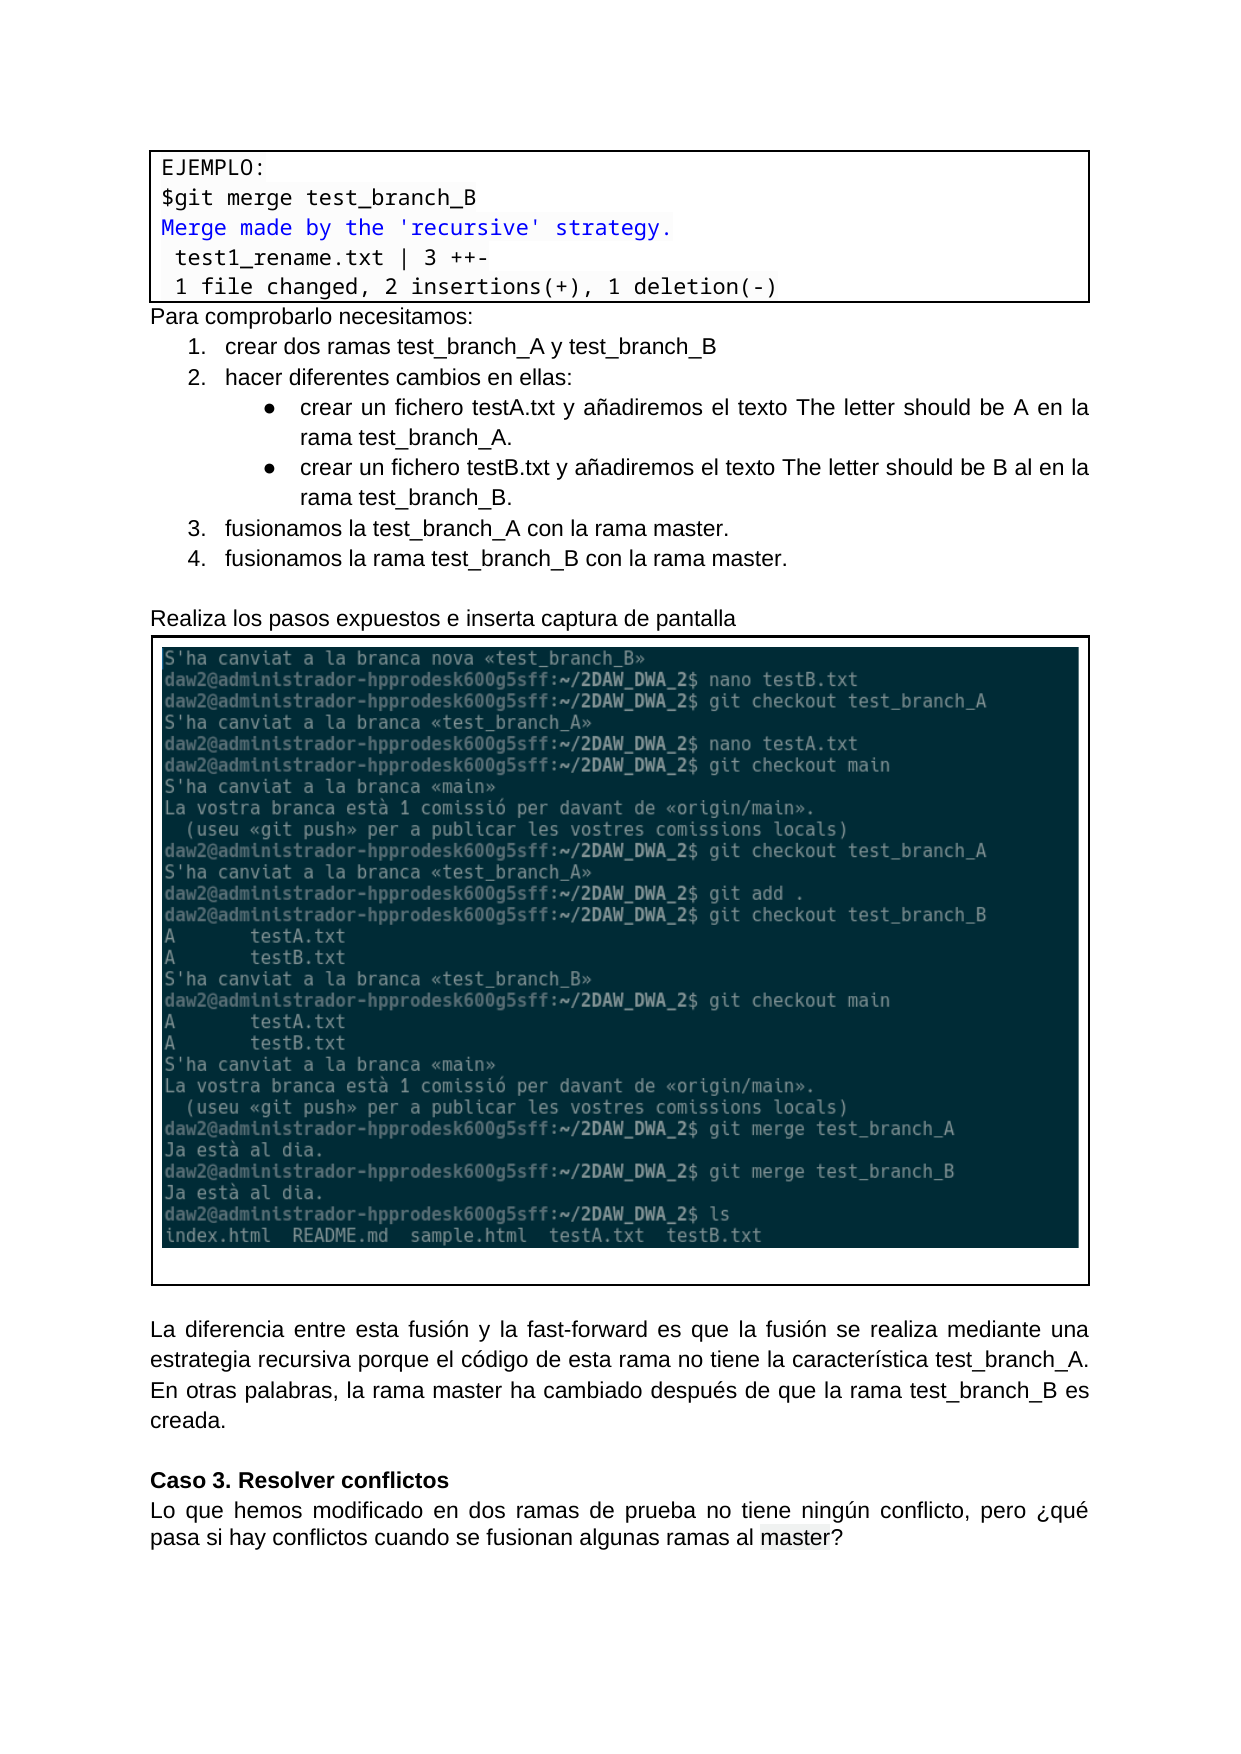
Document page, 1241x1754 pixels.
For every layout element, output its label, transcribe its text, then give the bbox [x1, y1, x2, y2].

picture [850, 1164, 856, 1177]
picture [198, 1146, 206, 1156]
picture [337, 975, 344, 985]
picture [294, 672, 301, 686]
picture [166, 779, 173, 793]
picture [369, 908, 376, 921]
picture [411, 672, 441, 686]
picture [466, 822, 472, 835]
picture [165, 1014, 174, 1028]
picture [508, 654, 515, 664]
picture [465, 694, 473, 707]
picture [486, 656, 493, 662]
picture [817, 847, 825, 857]
picture [252, 758, 270, 771]
picture [273, 737, 281, 750]
picture [242, 804, 248, 814]
picture [519, 697, 526, 707]
picture [582, 907, 590, 921]
picture [412, 654, 419, 664]
picture [284, 847, 291, 857]
picture [412, 975, 419, 985]
picture [315, 993, 345, 1006]
picture [230, 868, 238, 878]
picture [752, 804, 771, 814]
picture [667, 1084, 675, 1090]
picture [593, 826, 600, 835]
picture [444, 826, 451, 835]
picture [476, 993, 504, 1010]
picture [316, 1082, 323, 1092]
picture [508, 843, 515, 857]
picture [305, 847, 312, 857]
list crear dos ramas test_branch_A y test_branch_B [187, 333, 1090, 360]
picture [785, 1168, 793, 1181]
picture [348, 911, 355, 921]
picture [796, 1103, 803, 1113]
picture [465, 1207, 473, 1220]
picture [305, 740, 312, 750]
picture [337, 1061, 344, 1070]
picture [754, 1228, 760, 1242]
picture [732, 804, 739, 814]
picture [582, 843, 590, 857]
picture [454, 719, 462, 728]
picture [743, 676, 750, 686]
picture [454, 993, 462, 1006]
picture [518, 1168, 526, 1177]
picture [732, 694, 739, 707]
picture [422, 804, 429, 814]
picture [370, 1061, 376, 1070]
list crear un fichero testA.txt y añadiremos el texto The letter should be A en la rama test_branch_A. [262, 394, 1090, 450]
picture [882, 1168, 889, 1177]
picture [785, 847, 792, 857]
picture [924, 697, 931, 707]
picture [252, 1121, 259, 1135]
picture [476, 1061, 483, 1070]
text Para comprobarlo necesitamos: [150, 303, 1090, 329]
picture [636, 1228, 642, 1242]
picture [753, 911, 760, 921]
picture [208, 1207, 249, 1222]
picture [572, 1232, 579, 1242]
picture [219, 1061, 227, 1070]
picture [262, 740, 270, 750]
picture [551, 1228, 557, 1242]
picture [337, 1036, 344, 1049]
picture [560, 1213, 570, 1217]
picture [518, 911, 526, 921]
picture [273, 694, 281, 707]
picture [380, 697, 408, 711]
picture [412, 1232, 419, 1242]
picture [305, 654, 312, 664]
picture [370, 868, 376, 878]
picture [252, 1146, 259, 1156]
picture [807, 697, 814, 707]
picture [305, 1125, 312, 1135]
picture [293, 929, 303, 942]
picture [380, 868, 387, 878]
picture [476, 672, 483, 686]
list hacer diferentes cambios en ellas: [187, 363, 1090, 390]
picture [165, 1164, 173, 1177]
picture [625, 826, 633, 835]
picture [796, 1168, 803, 1177]
picture [593, 907, 623, 921]
picture [636, 843, 666, 857]
picture [817, 697, 825, 707]
picture [177, 1232, 184, 1241]
picture [165, 737, 173, 750]
picture [411, 694, 441, 707]
picture [315, 1164, 345, 1177]
picture [198, 654, 206, 664]
picture [723, 1168, 728, 1177]
picture [305, 761, 312, 771]
picture [477, 1100, 483, 1113]
picture [518, 975, 526, 985]
picture [315, 758, 345, 771]
picture [476, 1082, 483, 1092]
picture [509, 719, 515, 728]
picture [390, 1061, 398, 1070]
picture [187, 1057, 195, 1070]
picture [348, 676, 355, 686]
picture [785, 761, 792, 771]
picture [636, 886, 666, 899]
picture [262, 954, 270, 964]
picture [509, 1103, 515, 1113]
picture [540, 908, 547, 921]
picture [252, 993, 270, 1006]
picture [284, 997, 291, 1006]
picture [326, 1018, 334, 1028]
picture [529, 843, 536, 857]
picture [273, 719, 280, 728]
picture [540, 993, 547, 1006]
picture [764, 908, 771, 921]
picture [540, 719, 547, 728]
picture [487, 784, 495, 791]
picture [208, 993, 249, 1009]
picture [903, 1125, 910, 1135]
picture [892, 1125, 899, 1135]
picture [732, 826, 739, 835]
picture [294, 1228, 302, 1241]
picture [165, 1036, 175, 1049]
picture [198, 1164, 205, 1177]
picture [444, 1125, 451, 1135]
picture [380, 1103, 387, 1113]
picture [828, 694, 835, 707]
picture [454, 655, 462, 664]
picture [593, 1207, 623, 1220]
picture [529, 868, 536, 878]
picture [518, 676, 526, 686]
picture [796, 673, 803, 686]
picture [529, 758, 536, 771]
picture [433, 804, 440, 814]
picture [187, 972, 195, 985]
picture [636, 694, 666, 707]
picture [743, 826, 750, 835]
picture [924, 847, 931, 857]
picture [220, 871, 227, 878]
picture [348, 804, 355, 814]
picture [198, 1207, 205, 1220]
picture [337, 951, 344, 964]
picture [444, 911, 451, 921]
picture [646, 804, 654, 814]
picture [187, 651, 195, 664]
picture [370, 654, 376, 664]
picture [839, 676, 846, 686]
picture [518, 1082, 526, 1095]
list fusionamos la test_branch_A con la rama master. [187, 514, 1090, 541]
picture [305, 826, 312, 839]
picture [443, 804, 452, 814]
picture [636, 736, 666, 750]
picture [636, 1164, 666, 1177]
picture [711, 1168, 718, 1181]
picture [368, 1232, 377, 1241]
picture [465, 908, 473, 921]
picture [956, 694, 963, 707]
picture [273, 975, 280, 985]
picture [454, 758, 462, 771]
picture [796, 694, 803, 707]
picture [540, 886, 547, 899]
picture [540, 1121, 547, 1134]
picture [412, 783, 419, 793]
picture [572, 672, 579, 687]
picture [657, 826, 664, 835]
picture [646, 1082, 654, 1092]
picture [326, 1082, 334, 1092]
picture [850, 672, 856, 686]
picture [593, 672, 623, 686]
picture [583, 977, 590, 983]
picture [723, 1079, 728, 1092]
picture [572, 758, 579, 772]
picture [935, 911, 942, 921]
picture [732, 740, 739, 750]
picture [711, 1125, 718, 1138]
picture [529, 1082, 536, 1092]
picture [636, 672, 666, 686]
picture [380, 911, 408, 924]
picture [284, 740, 291, 750]
picture [796, 908, 802, 921]
picture [551, 1103, 558, 1113]
picture [700, 1229, 706, 1242]
picture [369, 1103, 376, 1117]
picture [252, 868, 259, 878]
picture [476, 908, 483, 921]
picture [241, 719, 248, 728]
picture [444, 654, 451, 664]
picture [241, 655, 248, 664]
picture [294, 1164, 301, 1177]
picture [752, 1168, 771, 1177]
picture [775, 761, 782, 771]
picture [380, 1125, 408, 1138]
picture [540, 1164, 547, 1177]
picture [583, 720, 590, 727]
picture [668, 1228, 674, 1242]
picture [380, 676, 408, 689]
picture [252, 1207, 270, 1220]
picture [711, 697, 718, 711]
picture [454, 843, 462, 857]
picture [572, 1082, 579, 1092]
picture [882, 908, 888, 921]
picture [305, 1082, 312, 1092]
picture [230, 1104, 238, 1113]
picture [572, 1207, 579, 1221]
picture [711, 847, 718, 860]
picture [294, 908, 301, 921]
picture [605, 822, 610, 835]
picture [305, 975, 312, 985]
picture [369, 826, 376, 839]
picture [444, 1210, 451, 1220]
picture [370, 719, 376, 728]
picture [444, 761, 451, 771]
picture [764, 993, 771, 1006]
picture [593, 993, 623, 1006]
picture [337, 719, 344, 728]
picture [316, 1104, 323, 1113]
picture [572, 804, 579, 814]
picture [305, 1061, 312, 1070]
picture [776, 1125, 782, 1135]
picture [198, 783, 206, 793]
picture [913, 1168, 920, 1177]
picture [208, 908, 249, 923]
picture [775, 911, 782, 921]
picture [454, 1121, 462, 1135]
picture [165, 993, 173, 1006]
picture [785, 1103, 793, 1113]
picture [305, 804, 312, 814]
picture [860, 911, 867, 921]
list crear un fichero testB.txt y añadiremos el texto The letter should be B al en la rama test_branch_B. [262, 454, 1090, 511]
picture [380, 1061, 387, 1070]
picture [486, 1228, 494, 1241]
picture [850, 908, 856, 921]
picture [828, 826, 835, 835]
picture [636, 801, 643, 814]
picture [732, 886, 738, 899]
picture [380, 740, 408, 753]
picture [252, 843, 259, 857]
picture [165, 1143, 172, 1156]
picture [561, 1079, 568, 1092]
picture [615, 801, 621, 814]
picture [209, 1146, 216, 1156]
picture [518, 740, 526, 750]
picture [551, 826, 558, 835]
picture [944, 1121, 954, 1134]
picture [753, 826, 760, 835]
picture [508, 1121, 515, 1135]
picture [636, 657, 643, 663]
picture [315, 1207, 345, 1220]
picture [488, 1079, 494, 1092]
picture [444, 1232, 451, 1245]
picture [711, 1207, 718, 1220]
picture [977, 907, 986, 921]
picture [486, 736, 504, 753]
picture [871, 1164, 878, 1177]
picture [284, 1100, 290, 1113]
picture [187, 715, 195, 728]
picture [198, 672, 205, 686]
picture [198, 1061, 206, 1070]
picture [465, 1164, 473, 1177]
picture [294, 758, 301, 771]
picture [327, 651, 333, 664]
picture [358, 865, 366, 878]
picture [264, 972, 269, 985]
picture [208, 886, 249, 902]
picture [230, 826, 238, 835]
picture [785, 997, 792, 1006]
picture [636, 1207, 666, 1220]
picture [541, 1082, 547, 1092]
picture [284, 1186, 291, 1199]
picture [723, 1121, 728, 1135]
picture [369, 801, 376, 814]
picture [689, 758, 697, 774]
picture [818, 1164, 824, 1177]
picture [711, 676, 718, 686]
picture [252, 886, 259, 899]
picture [540, 871, 547, 878]
picture [176, 697, 196, 707]
picture [208, 843, 249, 859]
picture [327, 1103, 334, 1113]
picture [582, 804, 590, 814]
picture [817, 911, 825, 921]
picture [198, 826, 206, 835]
picture [753, 847, 760, 857]
picture [315, 1121, 345, 1135]
picture [818, 1100, 824, 1113]
picture [582, 758, 590, 771]
picture [432, 784, 440, 791]
picture [529, 975, 536, 985]
picture [401, 719, 408, 728]
picture [390, 655, 398, 664]
picture [678, 886, 686, 899]
picture [519, 654, 526, 664]
picture [176, 1168, 196, 1177]
picture [689, 1164, 697, 1180]
picture [956, 908, 963, 921]
picture [540, 978, 547, 985]
picture [732, 844, 739, 857]
picture [785, 804, 793, 814]
picture [369, 758, 376, 771]
picture [667, 807, 675, 812]
picture [380, 975, 387, 985]
picture [165, 886, 173, 899]
picture [913, 1125, 920, 1135]
picture [723, 758, 728, 771]
picture [540, 758, 547, 771]
picture [380, 890, 408, 903]
picture [881, 694, 888, 707]
picture [380, 761, 408, 775]
picture [572, 886, 579, 901]
picture [454, 1164, 462, 1177]
picture [263, 1228, 269, 1241]
picture [294, 737, 301, 750]
picture [315, 843, 345, 857]
picture [251, 1232, 259, 1241]
picture [689, 993, 697, 1009]
picture [796, 1083, 804, 1089]
picture [561, 801, 568, 814]
picture [689, 1121, 697, 1138]
picture [264, 719, 269, 728]
picture [700, 826, 707, 835]
picture [348, 1168, 355, 1177]
picture [284, 1210, 291, 1220]
picture [252, 1189, 259, 1199]
picture [540, 843, 547, 857]
picture [519, 1228, 525, 1242]
picture [529, 804, 536, 814]
picture [572, 694, 579, 708]
picture [433, 1103, 440, 1117]
picture [219, 826, 227, 835]
picture [296, 1186, 301, 1199]
picture [743, 740, 750, 750]
picture [467, 779, 472, 793]
picture [337, 783, 344, 793]
picture [892, 1168, 899, 1177]
picture [572, 1164, 579, 1179]
picture [369, 1164, 376, 1177]
picture [764, 737, 771, 750]
picture [582, 655, 590, 664]
picture [497, 1080, 504, 1092]
picture [411, 908, 441, 921]
picture [486, 826, 494, 835]
picture [251, 828, 259, 834]
picture [220, 1186, 227, 1199]
picture [273, 843, 280, 857]
picture [241, 1229, 247, 1242]
picture [582, 1164, 590, 1177]
picture [315, 694, 345, 707]
picture [849, 694, 856, 707]
picture [872, 758, 878, 771]
picture [411, 1207, 441, 1220]
picture [636, 907, 666, 921]
picture [176, 676, 196, 686]
picture [615, 1228, 621, 1242]
picture [775, 676, 782, 686]
picture [775, 1100, 782, 1113]
picture [369, 1121, 376, 1135]
picture [456, 1079, 462, 1092]
picture [380, 654, 387, 664]
picture [165, 672, 173, 686]
picture [294, 1036, 303, 1049]
picture [177, 804, 184, 814]
picture [678, 843, 686, 857]
picture [273, 654, 280, 664]
picture [711, 911, 718, 924]
picture [433, 977, 440, 983]
picture [230, 1187, 238, 1199]
picture [476, 715, 482, 728]
picture [732, 1229, 738, 1242]
picture [518, 868, 526, 878]
picture [252, 804, 259, 814]
picture [422, 1232, 441, 1241]
picture [337, 1015, 344, 1028]
picture [348, 1105, 355, 1112]
picture [733, 993, 738, 1006]
picture [615, 1079, 621, 1092]
picture [593, 804, 600, 814]
picture [444, 972, 450, 985]
picture [487, 1062, 494, 1068]
text Realiza los pasos expuestos e inserta captura de pantalla [150, 605, 1090, 632]
picture [273, 1039, 280, 1049]
picture [476, 1164, 504, 1181]
picture [422, 1082, 429, 1092]
picture [412, 1103, 419, 1113]
picture [296, 1143, 301, 1156]
picture [327, 865, 333, 878]
picture [465, 758, 473, 771]
picture [508, 1164, 515, 1177]
picture [796, 1125, 804, 1135]
picture [176, 997, 196, 1006]
picture [519, 1210, 526, 1220]
picture [198, 719, 206, 728]
picture [262, 1018, 270, 1028]
picture [882, 1125, 889, 1134]
picture [433, 655, 440, 664]
picture [828, 908, 835, 921]
picture [582, 1103, 590, 1113]
picture [177, 1146, 184, 1156]
picture [860, 697, 867, 705]
picture [476, 972, 483, 985]
picture [785, 1125, 793, 1138]
picture [776, 1168, 782, 1177]
picture [252, 737, 259, 750]
picture [476, 694, 504, 711]
picture [208, 1121, 249, 1137]
picture [305, 1210, 312, 1220]
picture [411, 993, 441, 1006]
picture [369, 694, 376, 707]
picture [273, 1079, 280, 1092]
picture [486, 672, 504, 689]
picture [253, 783, 259, 793]
picture [198, 1104, 206, 1113]
picture [252, 719, 259, 728]
picture [593, 654, 600, 664]
picture [315, 908, 345, 921]
picture [881, 761, 889, 771]
picture [187, 865, 195, 878]
picture [561, 1232, 569, 1242]
picture [689, 1207, 697, 1223]
picture [208, 694, 249, 709]
picture [817, 997, 825, 1006]
picture [208, 737, 249, 752]
picture [230, 1228, 238, 1241]
picture [444, 997, 451, 1006]
picture [828, 1125, 836, 1135]
picture [165, 929, 175, 942]
picture [924, 1164, 931, 1177]
picture [701, 801, 707, 814]
picture [390, 783, 398, 792]
picture [166, 865, 174, 878]
picture [723, 801, 728, 814]
picture [785, 1082, 793, 1092]
picture [230, 783, 238, 793]
picture [529, 908, 536, 921]
picture [252, 975, 259, 985]
picture [208, 1164, 249, 1180]
picture [657, 1103, 664, 1113]
picture [337, 1100, 344, 1113]
picture [678, 1164, 686, 1177]
picture [208, 758, 249, 774]
picture [550, 651, 558, 664]
picture [775, 822, 781, 835]
picture [315, 1228, 345, 1242]
picture [678, 1232, 686, 1242]
picture [723, 997, 728, 1006]
picture [743, 1103, 750, 1113]
picture [486, 1121, 504, 1138]
picture [252, 1036, 259, 1049]
picture [241, 1061, 248, 1070]
picture [636, 758, 666, 771]
picture [177, 1189, 184, 1199]
picture [305, 676, 312, 686]
picture [796, 737, 803, 750]
picture [454, 1207, 462, 1220]
picture [593, 1121, 623, 1135]
picture [497, 972, 504, 985]
picture [187, 779, 195, 792]
picture [273, 1061, 280, 1070]
picture [305, 1189, 312, 1199]
picture [443, 1061, 462, 1070]
picture [443, 1082, 452, 1092]
picture [582, 1121, 590, 1135]
picture [828, 1168, 835, 1177]
picture [465, 719, 472, 728]
picture [242, 1082, 248, 1092]
picture [753, 761, 760, 771]
picture [316, 804, 323, 814]
picture [198, 1232, 206, 1242]
picture [411, 843, 441, 857]
picture [764, 673, 771, 686]
picture [284, 697, 291, 707]
picture [593, 1164, 623, 1177]
picture [401, 654, 408, 664]
picture [691, 1100, 696, 1113]
picture [219, 783, 227, 790]
picture [711, 826, 718, 835]
picture [454, 672, 462, 686]
picture [294, 886, 301, 899]
picture [198, 736, 205, 750]
picture [668, 826, 687, 835]
picture [444, 697, 451, 707]
picture [327, 972, 333, 985]
picture [284, 1036, 291, 1049]
picture [817, 762, 825, 771]
picture [572, 908, 579, 922]
picture [828, 1103, 835, 1113]
picture [412, 1061, 419, 1070]
picture [497, 1103, 504, 1113]
picture [219, 657, 227, 664]
picture [263, 1143, 269, 1156]
picture [529, 1207, 536, 1220]
picture [764, 843, 771, 857]
picture [828, 737, 835, 750]
picture [273, 672, 280, 686]
picture [252, 655, 259, 664]
picture [828, 758, 835, 771]
picture [401, 978, 408, 985]
picture [582, 672, 590, 686]
picture [723, 694, 728, 707]
picture [327, 1057, 333, 1070]
picture [486, 1103, 494, 1113]
picture [807, 1103, 814, 1113]
picture [284, 651, 290, 664]
picture [262, 890, 270, 899]
picture [252, 1015, 259, 1028]
picture [775, 740, 782, 750]
picture [176, 1125, 196, 1135]
picture [582, 993, 590, 1006]
picture [828, 673, 835, 686]
picture [529, 672, 536, 686]
picture [945, 847, 952, 857]
picture [582, 1082, 590, 1092]
picture [476, 1121, 483, 1135]
picture [402, 801, 408, 814]
picture [507, 1232, 516, 1241]
picture [732, 676, 739, 686]
picture [262, 826, 270, 839]
picture [391, 1103, 398, 1113]
picture [752, 1125, 771, 1135]
picture [252, 672, 259, 686]
picture [476, 736, 483, 750]
picture [678, 1207, 686, 1220]
picture [305, 783, 312, 793]
picture [711, 1228, 719, 1242]
text Lo que hemos modificado en dos ramas de prueba no tiene ningún conflicto, pero ¿qué pasa si hay conflictos cuando se fusionan algunas ramas al master? [150, 1497, 1090, 1550]
picture [476, 843, 483, 857]
picture [711, 761, 718, 775]
picture [230, 1079, 237, 1092]
picture [848, 761, 867, 771]
picture [860, 847, 868, 857]
picture [807, 911, 814, 921]
picture [721, 676, 729, 686]
picture [198, 804, 206, 814]
picture [444, 1104, 451, 1113]
picture [401, 868, 408, 878]
picture [529, 736, 536, 750]
picture [454, 1100, 462, 1113]
picture [636, 993, 666, 1006]
picture [273, 1121, 281, 1135]
picture [616, 1103, 622, 1113]
picture [273, 886, 281, 899]
picture [540, 736, 547, 750]
picture [454, 737, 462, 750]
picture [369, 886, 376, 899]
picture [305, 911, 312, 921]
picture [476, 783, 483, 792]
picture [764, 886, 771, 899]
picture [284, 1125, 291, 1135]
picture [262, 1125, 270, 1135]
picture [689, 672, 697, 689]
picture [262, 847, 270, 857]
picture [807, 997, 814, 1006]
picture [818, 1121, 824, 1135]
picture [294, 950, 302, 964]
picture [616, 826, 622, 835]
picture [327, 715, 333, 728]
picture [540, 694, 547, 707]
picture [284, 890, 291, 899]
picture [402, 1079, 408, 1092]
picture [593, 1103, 600, 1113]
picture [251, 1106, 259, 1112]
picture [604, 1082, 611, 1092]
picture [571, 715, 580, 728]
picture [508, 993, 515, 1006]
picture [165, 758, 173, 771]
picture [518, 1125, 526, 1135]
picture [732, 1103, 739, 1113]
picture [337, 822, 344, 835]
picture [337, 929, 344, 942]
picture [935, 847, 942, 857]
picture [497, 865, 505, 878]
picture [348, 1125, 355, 1135]
picture [380, 1210, 408, 1224]
picture [518, 719, 526, 728]
picture [241, 868, 248, 878]
picture [604, 804, 611, 814]
picture [166, 715, 173, 728]
picture [518, 847, 526, 857]
picture [444, 715, 450, 728]
picture [509, 868, 515, 878]
picture [752, 1082, 771, 1092]
picture [497, 802, 504, 814]
picture [915, 847, 921, 857]
picture [176, 847, 196, 857]
picture [273, 1207, 281, 1220]
picture [252, 1082, 259, 1092]
picture [166, 972, 173, 985]
picture [262, 1039, 270, 1049]
picture [284, 1057, 290, 1070]
picture [262, 676, 270, 686]
picture [764, 758, 771, 771]
picture [230, 1061, 238, 1070]
picture [177, 1082, 184, 1092]
picture [850, 1121, 856, 1135]
picture [411, 758, 441, 771]
picture [165, 694, 173, 707]
picture [924, 1121, 931, 1135]
picture [562, 655, 568, 664]
picture [443, 783, 462, 793]
picture [230, 719, 238, 728]
picture [369, 737, 376, 750]
picture [796, 826, 803, 835]
picture [305, 1103, 312, 1117]
picture [776, 1079, 782, 1092]
picture [723, 826, 728, 835]
picture [540, 672, 547, 685]
picture [380, 1228, 387, 1241]
picture [476, 1207, 504, 1224]
picture [689, 737, 697, 753]
picture [315, 737, 345, 750]
picture [444, 1168, 451, 1177]
picture [465, 886, 473, 899]
picture [977, 843, 986, 857]
picture [198, 1121, 205, 1135]
picture [796, 993, 803, 1006]
picture [326, 933, 333, 942]
picture [369, 672, 376, 686]
picture [550, 865, 558, 878]
picture [583, 1228, 589, 1242]
picture [498, 651, 504, 664]
picture [166, 1079, 174, 1092]
picture [540, 1207, 547, 1220]
picture [316, 1015, 323, 1028]
picture [337, 868, 344, 878]
picture [850, 737, 856, 750]
picture [305, 890, 312, 899]
picture [433, 826, 440, 839]
picture [701, 1079, 707, 1092]
picture [327, 779, 333, 793]
picture [882, 843, 888, 857]
picture [166, 801, 174, 814]
picture [252, 929, 258, 942]
picture [721, 740, 729, 750]
picture [806, 736, 815, 750]
picture [305, 997, 312, 1006]
picture [273, 1164, 281, 1177]
picture [466, 1100, 472, 1113]
picture [348, 740, 355, 750]
picture [924, 911, 931, 921]
picture [176, 890, 196, 899]
picture [508, 907, 515, 921]
picture [273, 868, 280, 878]
picture [348, 1228, 355, 1242]
picture [444, 865, 451, 878]
picture [305, 1168, 312, 1177]
picture [305, 1146, 312, 1156]
picture [945, 697, 952, 707]
picture [678, 736, 686, 750]
picture [465, 654, 472, 664]
picture [284, 779, 290, 793]
picture [348, 697, 355, 707]
picture [348, 1210, 355, 1220]
picture [915, 697, 921, 707]
picture [915, 911, 921, 921]
picture [220, 978, 226, 985]
picture [776, 801, 782, 814]
picture [454, 868, 462, 878]
picture [176, 740, 196, 750]
picture [433, 1082, 440, 1092]
picture [903, 694, 910, 707]
picture [380, 826, 387, 835]
picture [691, 826, 696, 835]
picture [497, 826, 504, 835]
picture [518, 890, 526, 899]
picture [264, 654, 269, 664]
picture [208, 672, 249, 688]
picture [284, 1168, 291, 1177]
picture [785, 697, 792, 707]
picture [315, 672, 345, 686]
picture [285, 1082, 291, 1092]
picture [529, 719, 536, 728]
picture [263, 1185, 269, 1199]
picture [284, 929, 290, 942]
picture [380, 802, 387, 814]
picture [273, 908, 281, 921]
picture [775, 697, 782, 707]
picture [593, 1082, 600, 1092]
picture [209, 1232, 216, 1241]
picture [540, 1103, 547, 1113]
picture [209, 804, 216, 814]
picture [465, 993, 473, 1006]
picture [230, 801, 237, 814]
picture [476, 758, 504, 775]
picture [775, 997, 782, 1006]
picture [209, 1082, 216, 1092]
picture [166, 651, 173, 664]
picture [678, 1121, 686, 1135]
picture [956, 843, 963, 857]
picture [572, 993, 579, 1007]
picture [294, 804, 302, 814]
picture [541, 804, 547, 814]
picture [945, 911, 952, 921]
picture [903, 908, 910, 921]
picture [711, 890, 718, 903]
picture [348, 890, 355, 899]
table_header EJEMPLO: $git merge test_branch_B Merge made by the 'recursive' strategy. test1_rename.txt | 3 ++- 1 file changed, 2 insertions(+), 1 deletion(-) [151, 152, 1088, 301]
picture [380, 719, 387, 728]
picture [348, 761, 355, 771]
picture [411, 886, 441, 899]
picture [550, 715, 558, 728]
picture [550, 972, 558, 985]
picture [316, 826, 323, 835]
picture [478, 826, 483, 835]
picture [678, 672, 686, 686]
picture [284, 676, 291, 686]
picture [593, 886, 623, 899]
picture [294, 694, 301, 707]
picture [572, 1104, 579, 1113]
picture [209, 826, 216, 835]
picture [262, 932, 270, 942]
picture [732, 1122, 739, 1135]
picture [775, 886, 782, 899]
picture [348, 997, 355, 1006]
picture [519, 761, 526, 771]
picture [572, 843, 579, 858]
picture [903, 843, 910, 857]
picture [839, 740, 846, 750]
picture [411, 737, 441, 750]
picture [315, 886, 345, 899]
picture [165, 950, 174, 963]
picture [732, 1082, 739, 1092]
picture [508, 1207, 515, 1220]
picture [572, 736, 579, 751]
picture [560, 999, 570, 1003]
picture [305, 1228, 312, 1242]
picture [241, 783, 248, 792]
picture [582, 694, 590, 707]
picture [785, 826, 793, 835]
picture [230, 975, 238, 985]
text La diferencia entre esta fusión y la fast-forward es que la fusión se realiza mediante una estrategia recursiva porque el código de esta rama no tiene la característica test_branch_A. En otras palabras, la rama master ha cambiado después de que la rama test_branch_B es creada. [150, 1316, 1090, 1433]
picture [668, 1103, 687, 1113]
picture [508, 736, 515, 750]
picture [198, 694, 205, 707]
picture [348, 847, 355, 857]
picture [582, 736, 590, 750]
picture [358, 715, 366, 728]
picture [433, 720, 440, 727]
picture [560, 764, 570, 768]
picture [689, 843, 697, 860]
picture [412, 719, 419, 728]
picture [529, 1121, 536, 1135]
picture [807, 672, 815, 686]
picture [358, 651, 366, 664]
picture [219, 1103, 227, 1113]
picture [723, 1100, 728, 1113]
picture [401, 783, 408, 793]
picture [753, 1103, 760, 1113]
picture [593, 694, 623, 707]
picture [678, 694, 686, 707]
picture [529, 886, 536, 899]
picture [818, 822, 824, 835]
picture [530, 651, 536, 664]
picture [337, 654, 344, 664]
picture [369, 1079, 376, 1092]
picture [593, 736, 623, 750]
picture [455, 1228, 461, 1242]
picture [839, 1168, 846, 1177]
picture [411, 1164, 441, 1177]
picture [465, 843, 473, 857]
picture [432, 1062, 440, 1069]
picture [326, 954, 333, 963]
picture [252, 1061, 259, 1070]
picture [732, 758, 739, 771]
picture [380, 1168, 408, 1181]
picture [723, 843, 728, 857]
picture [176, 761, 196, 771]
picture [593, 758, 623, 771]
picture [273, 932, 280, 942]
picture [390, 719, 398, 728]
picture [284, 1143, 291, 1156]
picture [530, 822, 536, 835]
picture [273, 758, 281, 771]
picture [264, 1061, 269, 1070]
picture [678, 1082, 686, 1092]
picture [284, 865, 291, 878]
picture [380, 783, 387, 793]
picture [689, 694, 697, 710]
picture [678, 804, 686, 814]
picture [486, 908, 504, 924]
picture [690, 1082, 696, 1092]
picture [198, 908, 205, 921]
picture [273, 993, 281, 1006]
picture [264, 779, 269, 793]
picture [275, 1100, 280, 1113]
picture [165, 908, 173, 921]
picture [572, 972, 580, 985]
picture [285, 804, 291, 814]
picture [753, 697, 760, 707]
picture [219, 719, 227, 728]
picture [498, 1228, 503, 1242]
picture [198, 975, 206, 985]
picture [369, 843, 376, 857]
picture [732, 908, 739, 921]
picture [903, 1168, 910, 1177]
picture [444, 740, 451, 750]
picture [873, 997, 878, 1006]
picture [689, 908, 697, 924]
picture [390, 975, 398, 985]
picture [230, 1144, 238, 1156]
picture [775, 847, 782, 857]
picture [807, 847, 814, 857]
picture [723, 908, 728, 921]
picture [572, 826, 579, 835]
picture [252, 694, 270, 707]
picture [198, 1082, 206, 1092]
picture [326, 826, 334, 835]
picture [358, 779, 366, 793]
picture [275, 826, 280, 835]
picture [476, 886, 504, 903]
picture [711, 740, 718, 750]
picture [454, 822, 462, 835]
picture [711, 1103, 718, 1113]
picture [454, 694, 462, 707]
picture [678, 993, 686, 1006]
picture [723, 890, 728, 899]
picture [529, 993, 536, 1006]
picture [444, 890, 451, 899]
picture [540, 826, 547, 835]
picture [411, 1121, 441, 1135]
picture [369, 993, 376, 1006]
picture [294, 1121, 301, 1135]
picture [476, 865, 483, 878]
picture [284, 972, 290, 985]
picture [456, 801, 462, 814]
picture [454, 886, 462, 899]
picture [508, 758, 515, 771]
picture [509, 975, 515, 985]
picture [358, 1057, 366, 1070]
picture [294, 1082, 302, 1092]
picture [220, 1143, 226, 1156]
picture [370, 975, 376, 985]
picture [807, 826, 814, 835]
picture [529, 694, 536, 707]
picture [380, 1080, 387, 1092]
picture [252, 1164, 270, 1177]
picture [582, 1207, 590, 1220]
picture [198, 868, 206, 878]
picture [465, 1121, 473, 1135]
picture [764, 694, 771, 707]
picture [176, 1210, 196, 1220]
picture [165, 843, 173, 857]
picture [262, 1103, 270, 1117]
picture [380, 997, 408, 1010]
picture [369, 1207, 376, 1220]
picture [264, 865, 269, 878]
picture [945, 1164, 954, 1177]
picture [678, 907, 686, 921]
picture [348, 827, 355, 834]
picture [316, 950, 322, 964]
picture [593, 843, 623, 857]
picture [348, 1082, 355, 1092]
picture [198, 758, 205, 771]
picture [401, 1061, 408, 1070]
picture [412, 868, 419, 878]
picture [604, 1100, 610, 1113]
table_header [153, 638, 1088, 1284]
picture [198, 843, 205, 857]
picture [711, 1082, 718, 1095]
picture [625, 1103, 633, 1113]
picture [518, 804, 526, 817]
picture [284, 1014, 303, 1028]
picture [168, 1228, 173, 1242]
picture [273, 783, 280, 793]
picture [871, 1121, 878, 1135]
picture [326, 1039, 333, 1049]
picture [604, 651, 611, 664]
picture [316, 1036, 323, 1049]
picture [625, 1232, 632, 1241]
picture [198, 993, 205, 1006]
picture [711, 804, 718, 817]
picture [530, 1100, 536, 1113]
picture [284, 761, 291, 771]
picture [370, 783, 376, 792]
picture [881, 997, 889, 1006]
picture [284, 715, 290, 728]
picture [848, 997, 867, 1006]
picture [444, 676, 451, 686]
picture [166, 1185, 172, 1199]
picture [358, 972, 366, 985]
picture [497, 715, 505, 728]
picture [636, 1079, 643, 1092]
picture [678, 758, 686, 771]
picture [636, 826, 643, 835]
list fusionamos la rama test_branch_B con la rama master. [187, 545, 1090, 571]
picture [582, 886, 590, 899]
picture [529, 1164, 536, 1177]
picture [305, 868, 312, 878]
picture [508, 694, 515, 707]
picture [294, 843, 301, 857]
picture [165, 1207, 173, 1220]
picture [571, 865, 580, 878]
picture [294, 1207, 301, 1220]
picture [165, 1121, 173, 1135]
picture [753, 997, 760, 1006]
picture [572, 1121, 579, 1136]
picture [465, 736, 473, 750]
picture [444, 847, 451, 857]
picture [390, 868, 398, 878]
picture [785, 911, 792, 921]
picture [241, 975, 248, 985]
picture [465, 1232, 473, 1242]
picture [454, 975, 462, 985]
picture [284, 911, 291, 921]
picture [690, 804, 696, 814]
picture [305, 697, 312, 707]
picture [176, 911, 196, 921]
picture [252, 950, 258, 964]
picture [625, 651, 633, 664]
picture [316, 929, 322, 942]
picture [689, 1232, 696, 1242]
picture [796, 758, 803, 771]
picture [273, 801, 280, 814]
picture [230, 654, 238, 664]
picture [592, 1228, 601, 1241]
picture [636, 1121, 666, 1135]
picture [198, 886, 205, 899]
picture [412, 826, 419, 835]
picture [465, 672, 473, 686]
picture [488, 801, 494, 814]
picture [743, 1232, 750, 1241]
picture [284, 822, 290, 835]
picture [871, 847, 878, 857]
picture [850, 843, 856, 857]
picture [518, 997, 526, 1006]
picture [508, 672, 515, 686]
picture [828, 844, 835, 857]
picture [454, 908, 462, 921]
picture [711, 997, 718, 1010]
picture [198, 1189, 206, 1199]
picture [166, 1057, 173, 1070]
picture [380, 847, 408, 860]
picture [807, 761, 814, 771]
picture [187, 1228, 195, 1242]
picture [509, 826, 515, 835]
picture [976, 694, 986, 707]
picture [689, 886, 697, 903]
picture [486, 843, 504, 860]
picture [935, 697, 942, 707]
picture [294, 993, 301, 1006]
picture [284, 950, 290, 964]
picture [829, 993, 834, 1006]
picture [572, 654, 579, 664]
picture [796, 844, 804, 857]
picture [467, 1061, 472, 1070]
picture [733, 1164, 738, 1177]
picture [391, 826, 398, 835]
picture [252, 908, 259, 921]
picture [326, 804, 334, 814]
picture [582, 826, 590, 835]
text Caso 3. Resolver conflictos [150, 1467, 1090, 1494]
picture [305, 719, 312, 728]
picture [262, 911, 270, 921]
picture [753, 890, 761, 899]
picture [508, 886, 515, 899]
